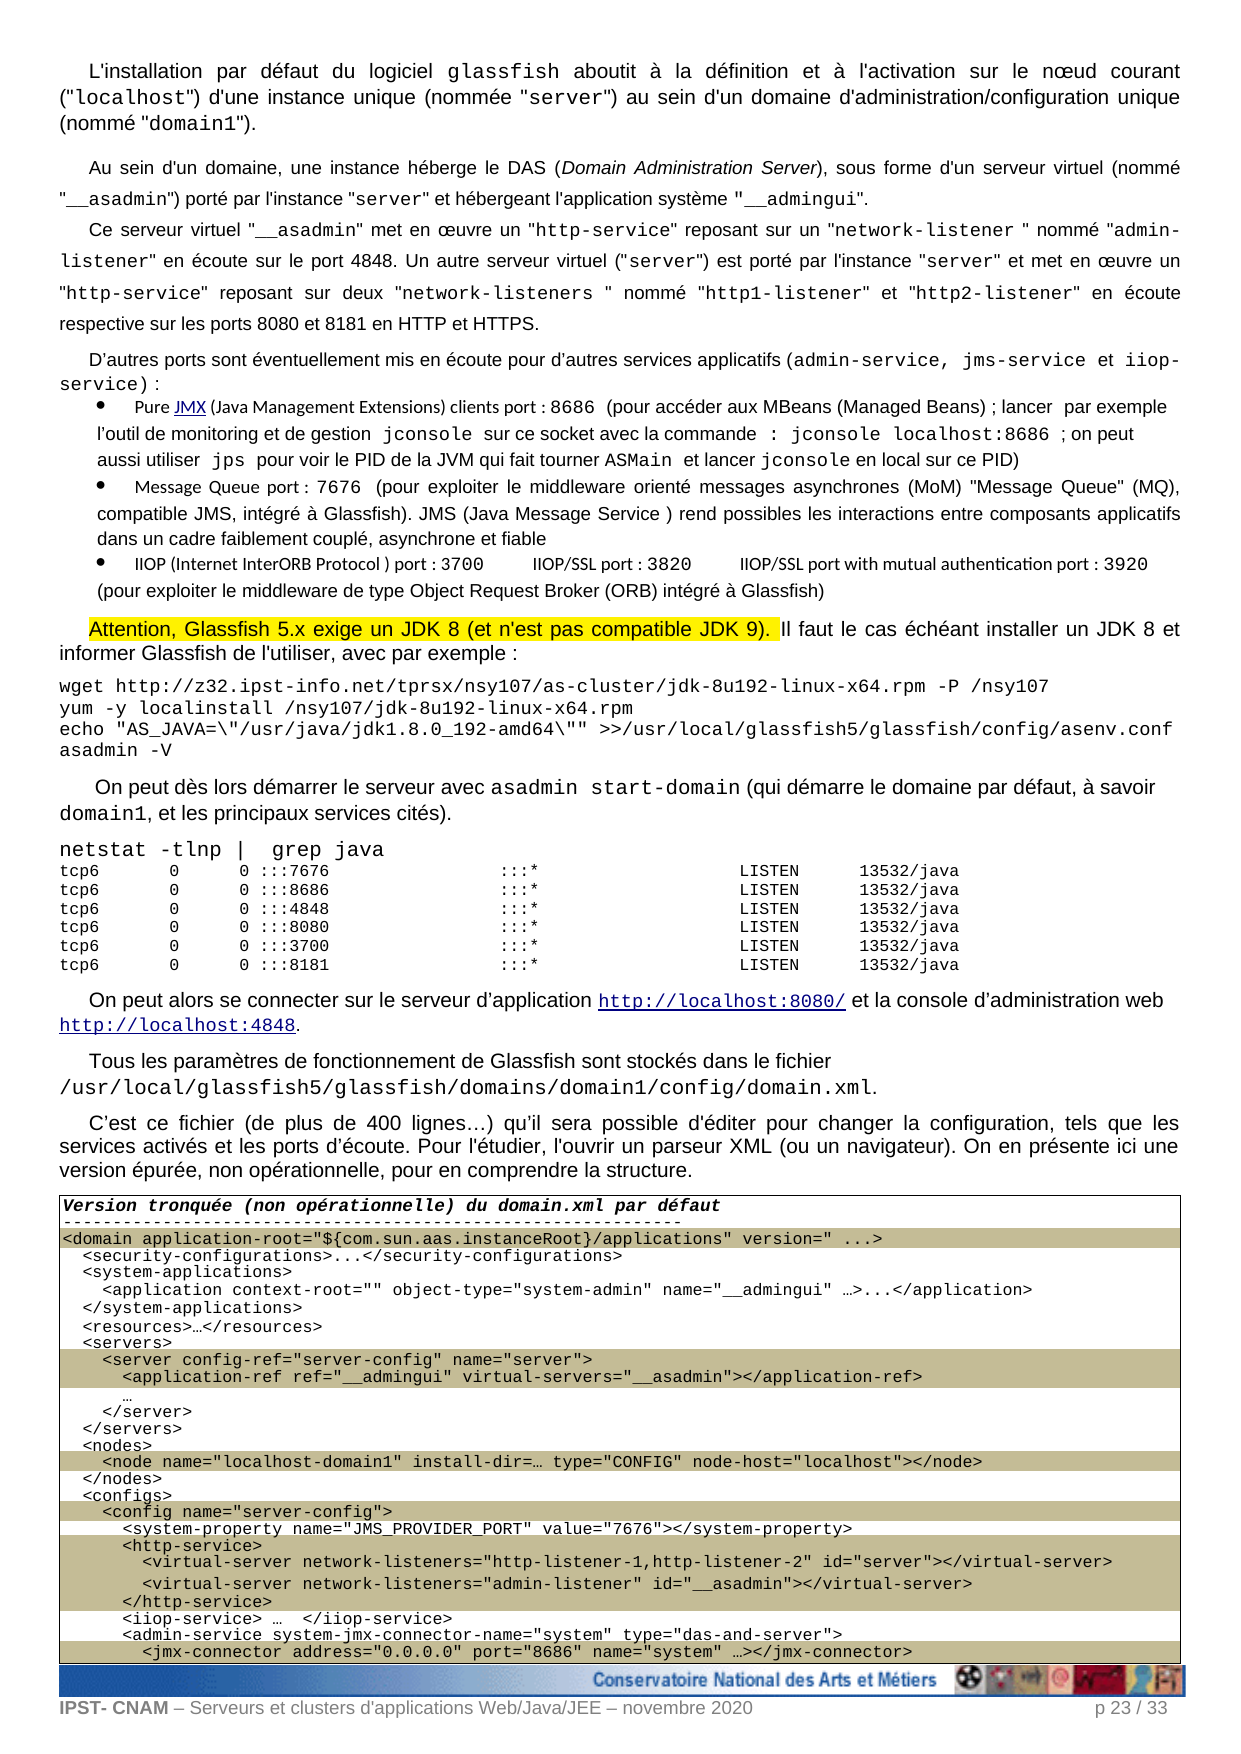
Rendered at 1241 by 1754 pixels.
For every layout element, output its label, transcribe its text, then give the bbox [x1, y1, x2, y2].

text tcp6 0 0 :::4848 :::* LISTEN 13532/java [59, 900, 1181, 919]
list Message Queue port : 7676 (pour exploiter le middleware orienté messages asynchrones (MoM) "Message Queue" (MQ), compatible JMS, intégré à Glassfish). JMS (Java Message Service ) rend possibles les interactions entre composants applicatifs dans un cadre faiblement couplé, asynchrone et fiable [59, 476, 1181, 549]
text L'installation par défaut du logiciel glassfish aboutit à la définition et à l'activation sur le nœud courant ("localhost") d'une instance unique (nommée "server") au sein d'un domaine d'administration/configuration unique (nommé "domain1"). [59, 59, 1181, 137]
text tcp6 0 0 :::8080 :::* LISTEN 13532/java [59, 919, 1181, 938]
text <virtual-server network-listeners="http-listener-1,http-listener-2" id="server"></virtual-server> [60, 1551, 1180, 1568]
text C’est ce fichier (de plus de 400 lignes…) qu’il sera possible d'éditer pour changer la configuration, tels que les services activés et les ports d’écoute. Pour l'étudier, l'ouvrir un parseur XML (ou un navigateur). On en présente ici une version épurée, non opérationnelle, pour en comprendre la structure. [59, 1110, 1181, 1182]
text tcp6 0 0 :::3700 :::* LISTEN 13532/java [59, 938, 1181, 957]
text Tous les paramètres de fonctionnement de Glassfish sont stockés dans le fichier [59, 1049, 1181, 1075]
text yum -y localinstall /nsy107/jdk-8u192-linux-x64.rpm [59, 698, 1181, 720]
text D’autres ports sont éventuellement mis en écoute pour d’autres services applicatifs (admin-service, jms-service et iiop-service) : [59, 349, 1181, 396]
text <resources>…</resources> [60, 1316, 1180, 1332]
text </http-service> [60, 1591, 1180, 1608]
list Pure JMX (Java Management Extensions) clients port : 8686 (pour accéder aux MBeans (Managed Beans) ; lancer par exemple l’outil de monitoring et de gestion jconsole sur ce socket avec la commande : jconsole localhost:8686 ; on peut aussi utiliser jps pour voir le PID de la JVM qui fait tourner ASMain et lancer jconsole en local sur ce PID) [59, 396, 1181, 472]
text <iiop-service> … </iiop-service> [60, 1608, 1180, 1624]
text <domain application-root="${com.sun.aas.instanceRoot}/applications" version=" ...> [60, 1228, 1180, 1245]
text Ce serveur virtuel "__asadmin" met en œuvre un "http-service" reposant sur un "network-listener " nommé "admin-listener" en écoute sur le port 4848. Un autre serveur virtuel ("server") est porté par l'instance "server" et met en œuvre un "http-service" reposant sur deux "network-listeners " nommé "http1-listener" et "http2-listener" en écoute respective sur les ports 8080 et 8181 en HTTP et HTTPS. [59, 212, 1181, 337]
text tcp6 0 0 :::8686 :::* LISTEN 13532/java [59, 881, 1181, 900]
text netstat -tlnp | grep java [59, 839, 1181, 862]
text -------------------------------------------------------------- [60, 1211, 1180, 1228]
text <http-service> [60, 1535, 1180, 1551]
text <application-ref ref="__admingui" virtual-servers="__asadmin"></application-ref> [60, 1366, 1180, 1385]
text <server config-ref="server-config" name="server"> [60, 1349, 1180, 1366]
text tcp6 0 0 :::8181 :::* LISTEN 13532/java [59, 957, 1181, 976]
text <system-applications> [60, 1261, 1180, 1278]
text echo "AS_JAVA=\"/usr/java/jdk1.8.0_192-amd64\"" >>/usr/local/glassfish5/glassfish/config/asenv.conf [59, 720, 1181, 741]
text Attention, Glassfish 5.x exige un JDK 8 (et n'est pas compatible JDK 9). Il faut le cas échéant installer un JDK 8 et informer Glassfish de l'utiliser, avec par exemple : [59, 617, 1181, 665]
text /usr/local/glassfish5/glassfish/domains/domain1/config/domain.xml. [59, 1075, 1181, 1101]
text <system-property name="JMS_PROVIDER_PORT" value="7676"></system-property> [60, 1518, 1180, 1535]
text <config name="server-config"> [60, 1501, 1180, 1518]
text </nodes> [60, 1468, 1180, 1485]
text asadmin -V [59, 741, 1181, 762]
text <configs> [60, 1485, 1180, 1501]
text Au sein d'un domaine, une instance héberge le DAS (Domain Administration Server), sous forme d'un serveur virtuel (nommé "__asadmin") porté par l'instance "server" et hébergeant l'application système "__admingui". [59, 149, 1181, 212]
list IIOP (Internet InterORB Protocol ) port : 3700 IIOP/SSL port : 3820 IIOP/SSL port with mutual authentication port : 3920 (pour exploiter le middleware de type Object Request Broker (ORB) intégré à Glassfish) [59, 552, 1181, 601]
text wget http://z32.ipst-info.net/tprsx/nsy107/as-cluster/jdk-8u192-linux-x64.rpm -P /nsy107 [59, 677, 1181, 698]
text <virtual-server network-listeners="admin-listener" id="__asadmin"></virtual-server> [60, 1568, 1180, 1591]
text </servers> [60, 1418, 1180, 1435]
text On peut dès lors démarrer le serveur avec asadmin start-domain (qui démarre le domaine par défaut, à savoir domain1, et les principaux services cités). [59, 775, 1181, 826]
text </server> [60, 1401, 1180, 1418]
text <jmx-connector address="0.0.0.0" port="8686" name="system" …></jmx-connector> [60, 1641, 1180, 1663]
text <application context-root="" object-type="system-admin" name="__admingui" …>...</application> [60, 1278, 1180, 1297]
text tcp6 0 0 :::7676 :::* LISTEN 13532/java [59, 862, 1181, 881]
text </system-applications> [60, 1297, 1180, 1316]
text … [60, 1385, 1180, 1401]
text On peut alors se connecter sur le serveur d’application http://localhost:8080/ et la console d’administration web http://localhost:4848. [59, 988, 1181, 1037]
text <security-configurations>...</security-configurations> [60, 1245, 1180, 1261]
text <admin-service system-jmx-connector-name="system" type="das-and-server"> [60, 1624, 1180, 1641]
text <servers> [60, 1332, 1180, 1349]
text <nodes> [60, 1435, 1180, 1451]
text Version tronquée (non opérationnelle) du domain.xml par défaut [60, 1196, 1180, 1211]
text <node name="localhost-domain1" install-dir=… type="CONFIG" node-host="localhost"></node> [60, 1451, 1180, 1468]
